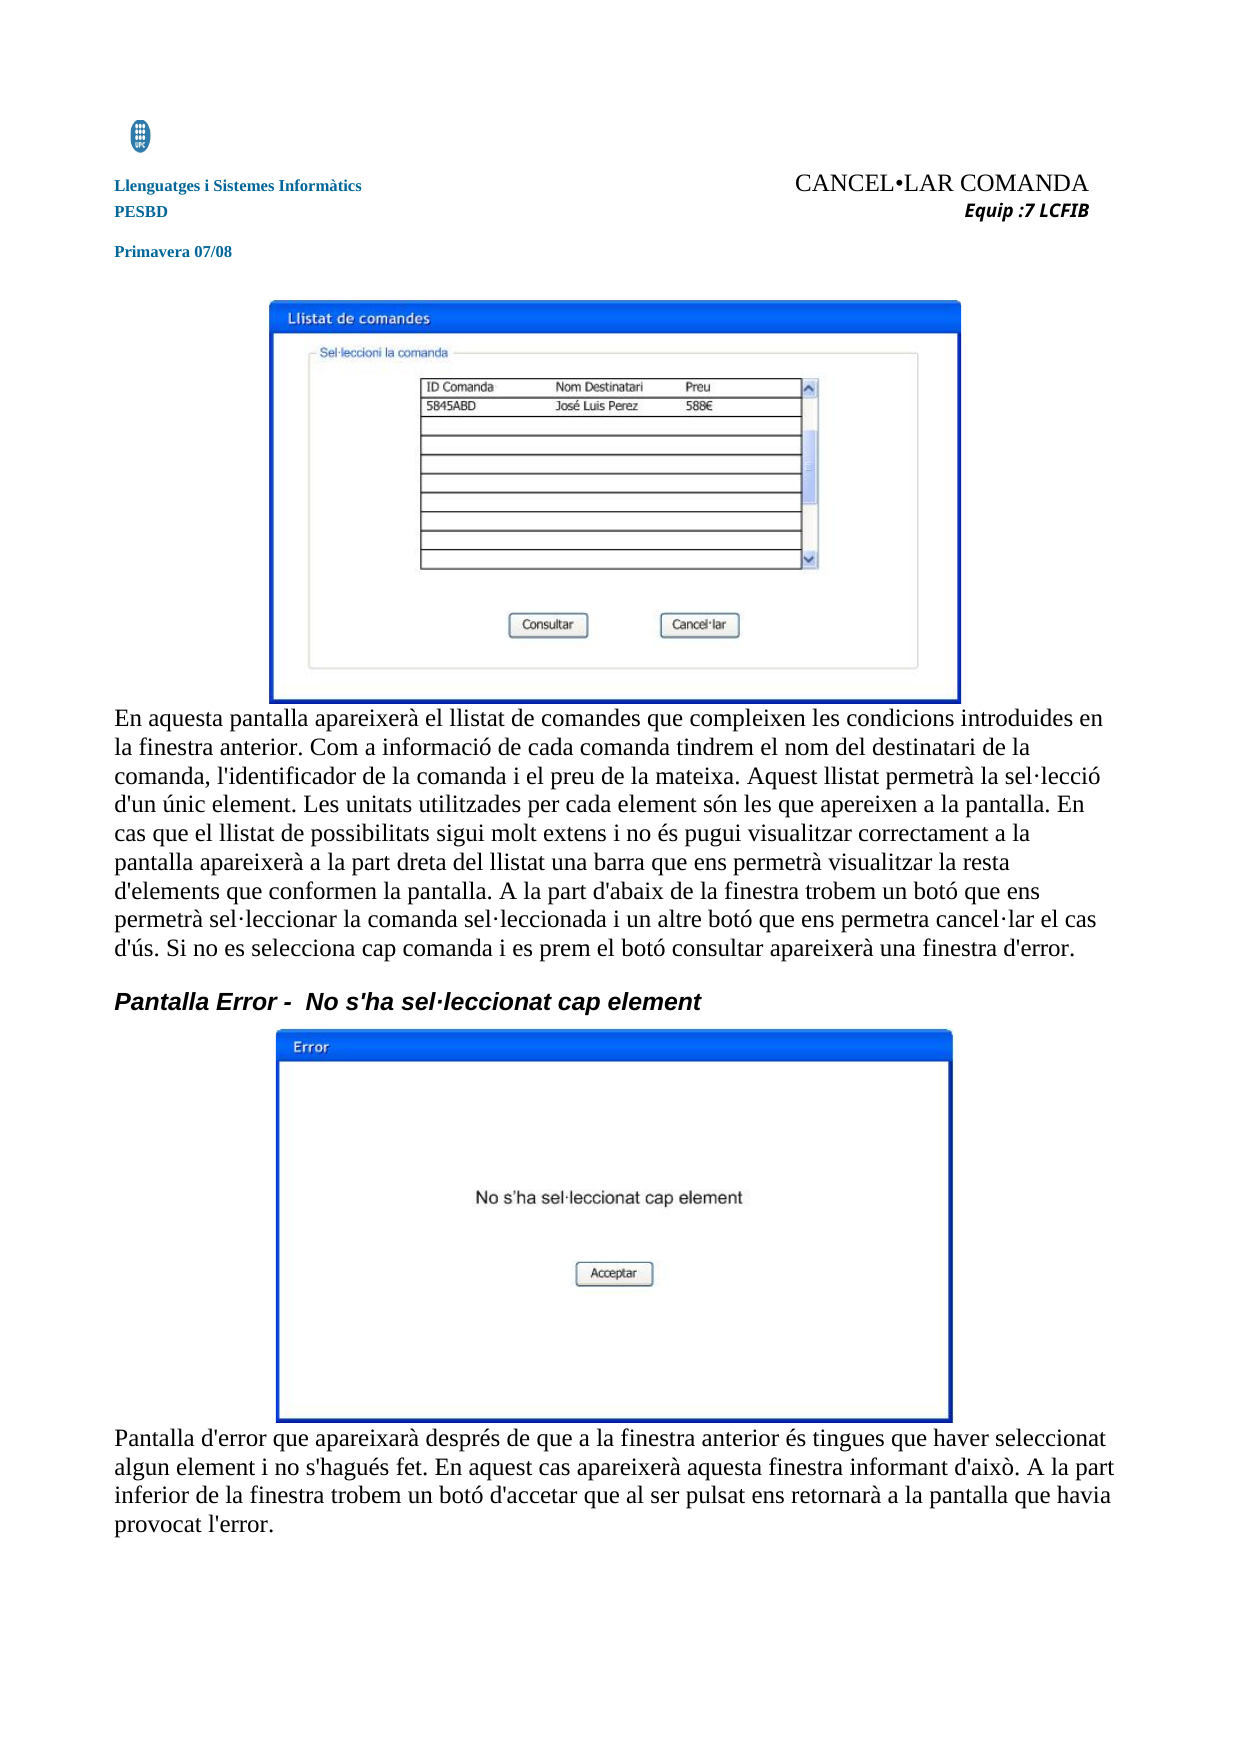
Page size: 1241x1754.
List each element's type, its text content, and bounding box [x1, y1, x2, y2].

picture [275, 1028, 954, 1423]
text En aquesta pantalla apareixerà el llistat de comandes que compleixen les condicions introduides en la finestra anterior. Com a informació de cada comanda tindrem el nom del destinatari de la comanda, l'identificador de la comanda i el preu de la mateixa. Aquest llistat permetrà la sel·lecció d'un únic element. Les unitats utilitzades per cada element són les que apereixen a la pantalla. En cas que el llistat de possibilitats sigui molt extens i no és pugui visualitzar correctament a la pantalla apareixerà a la part dreta del llistat una barra que ens permetrà visualitzar la resta d'elements que conformen la pantalla. A la part d'abaix de la finestra trobem un botó que ens permetrà sel·leccionar la comanda sel·leccionada i un altre botó que ens permetra cancel·lar el cas d'ús. Si no es selecciona cap comanda i es prem el botó consultar apareixerà una finestra d'error. [114, 300, 1116, 962]
subtitle Pantalla Error - No s'ha sel·leccionat cap element [114, 987, 1116, 1016]
text Pantalla d'error que apareixarà després de que a la finestra anterior és tingues que haver seleccionat algun element i no s'hagués fet. En aquest cas apareixerà aquesta finestra informant d'això. A la part inferior de la finestra trobem un botó d'accetar que al ser pulsat ens retornarà a la pantalla que havia provocat l'error. [114, 1028, 1116, 1538]
picture [268, 300, 962, 704]
